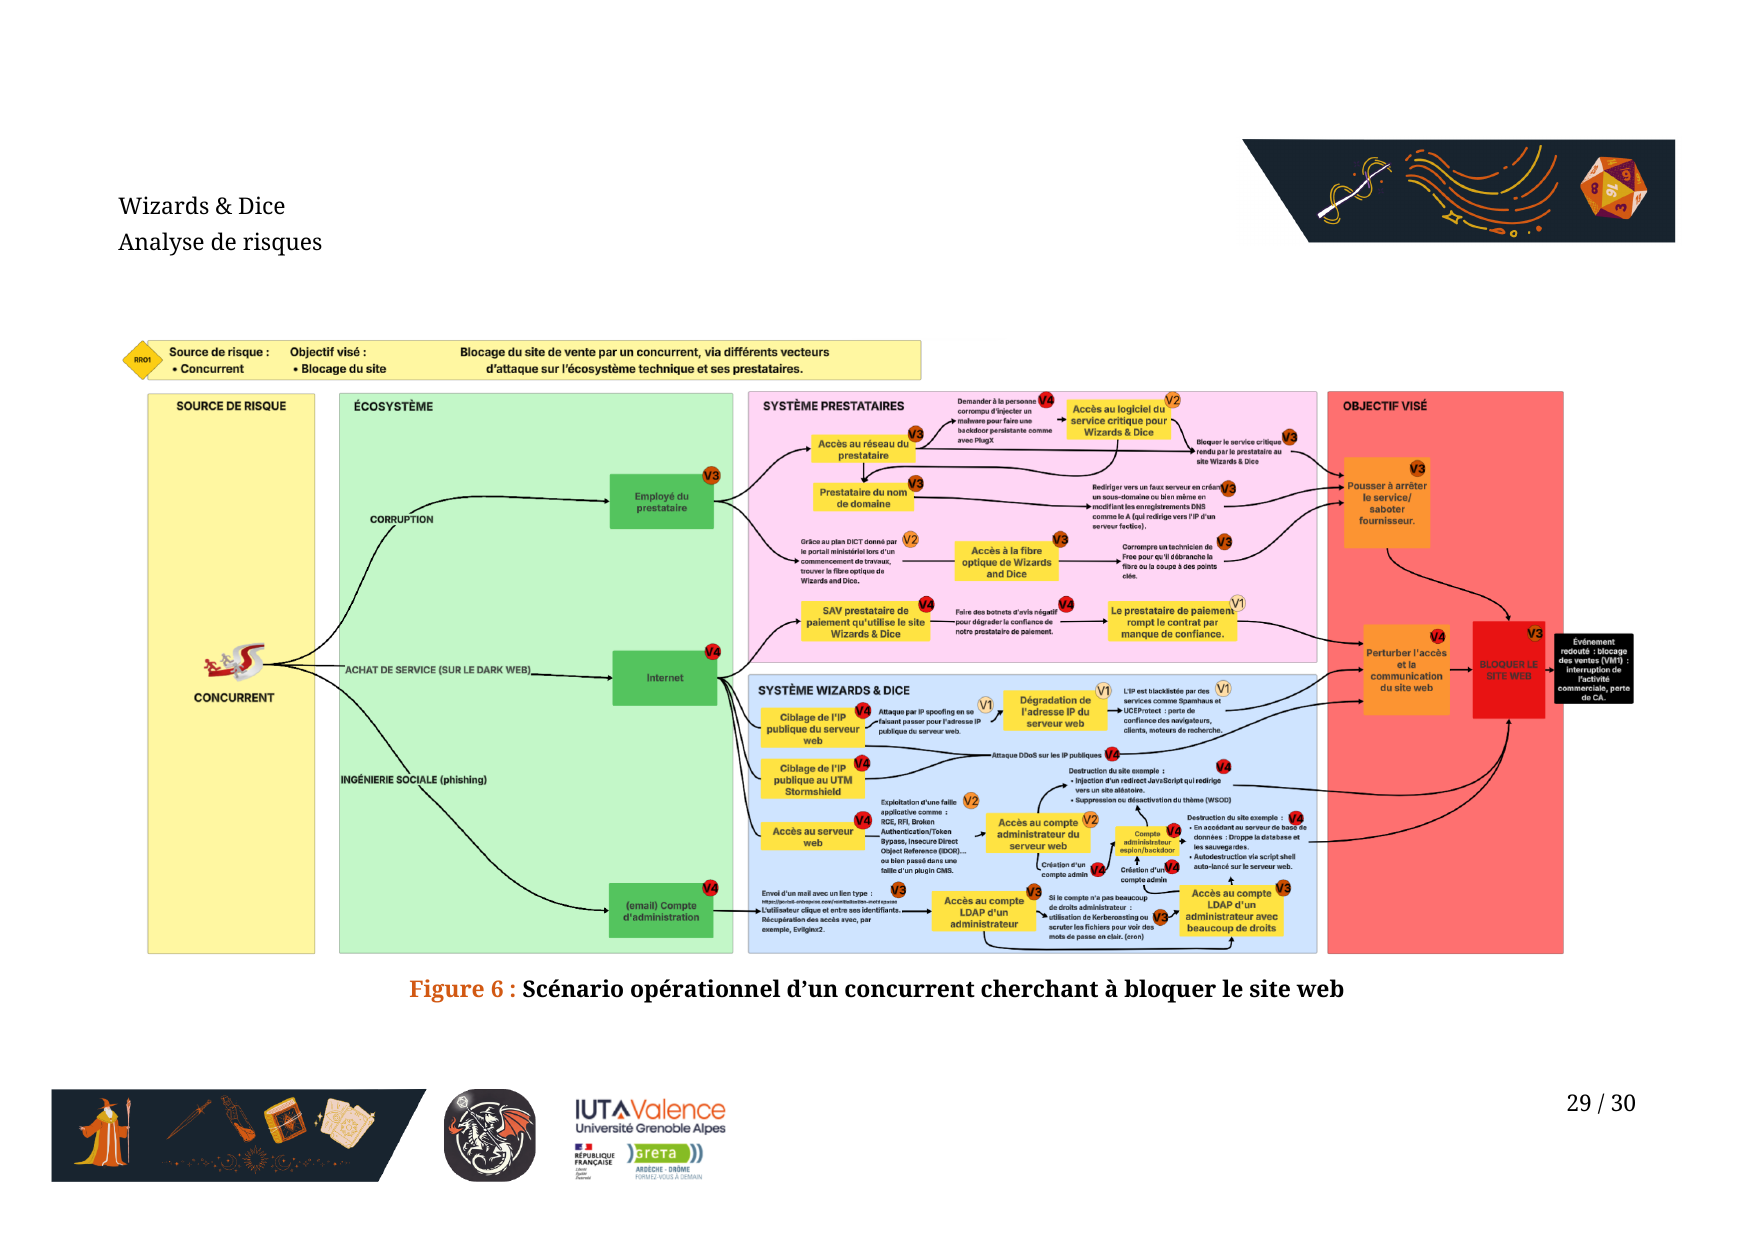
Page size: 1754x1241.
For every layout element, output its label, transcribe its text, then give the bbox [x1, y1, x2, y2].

picture [118, 338, 1636, 956]
picture [43, 1078, 750, 1191]
picture [1236, 136, 1683, 246]
text Figure 6 : Scénario opérationnel d’un concurrent cherchant à bloquer le site web [118, 956, 1636, 1004]
